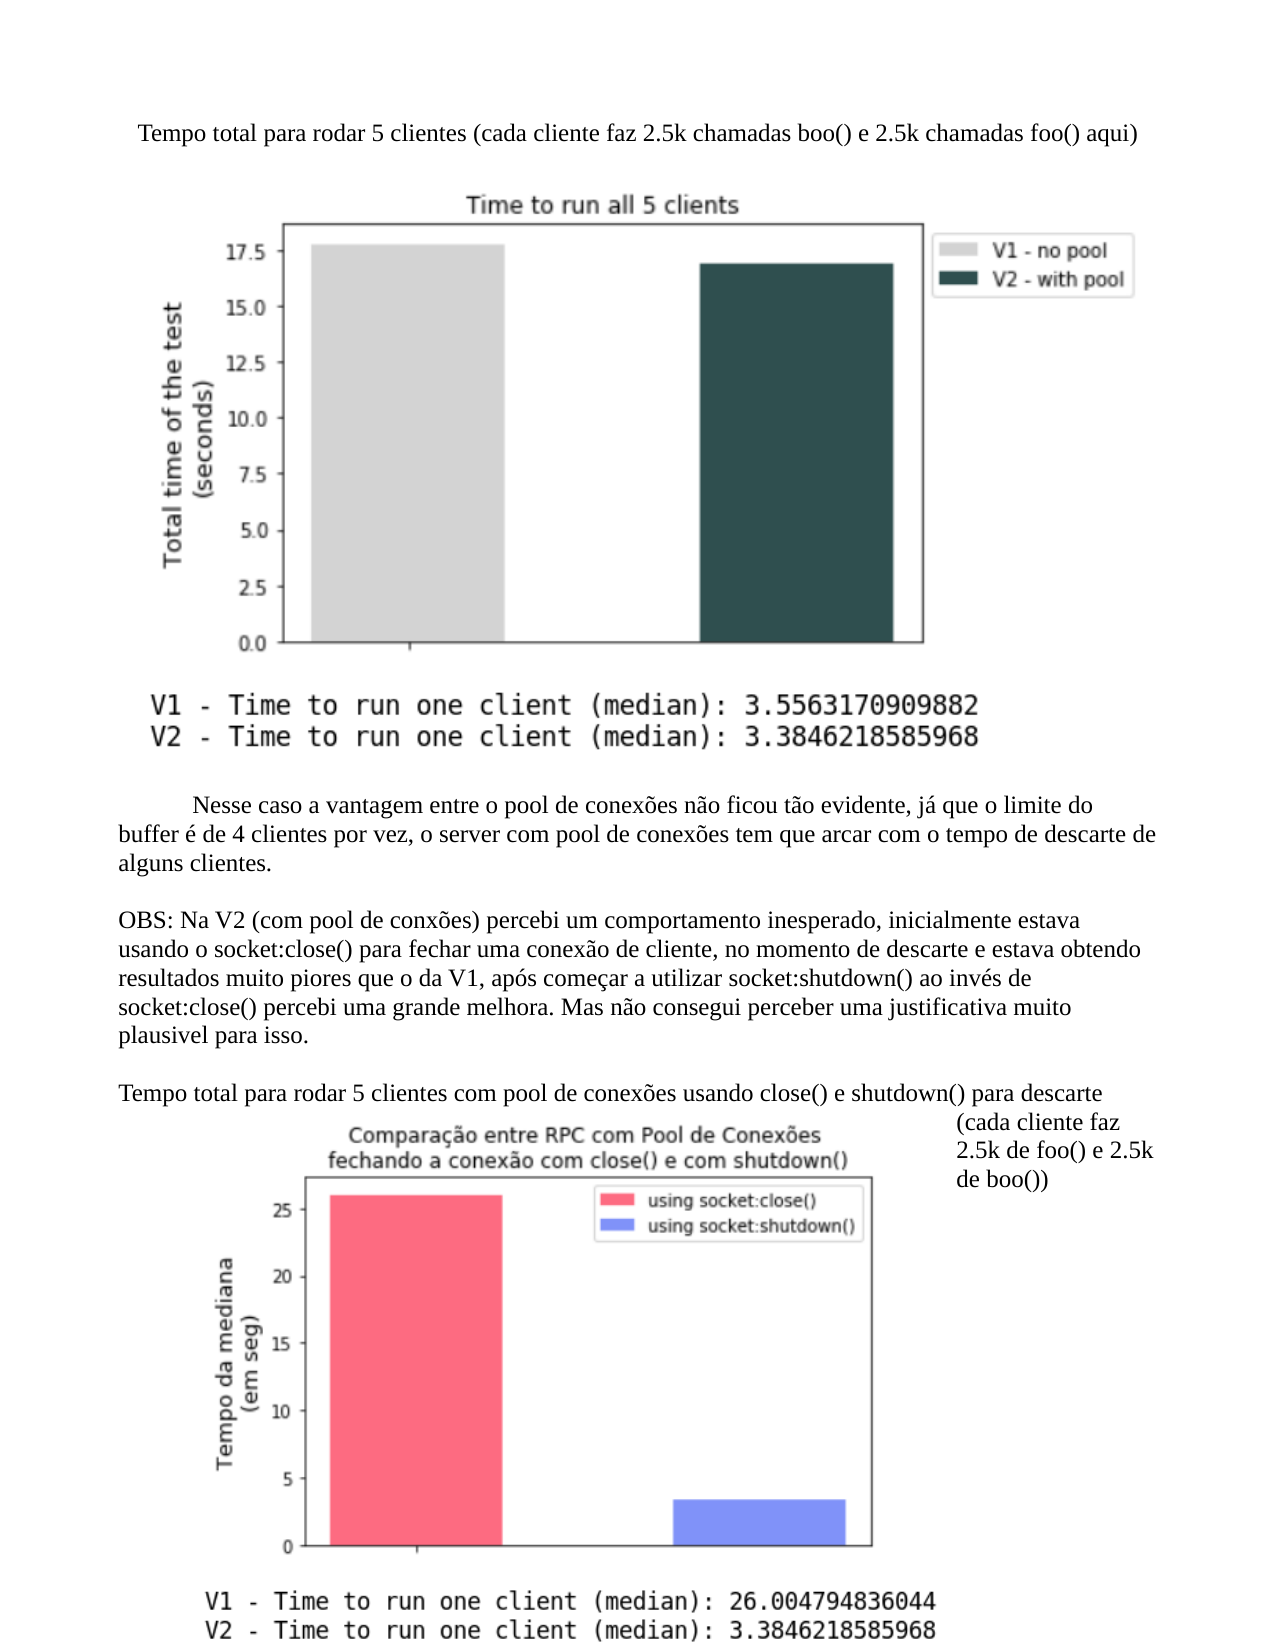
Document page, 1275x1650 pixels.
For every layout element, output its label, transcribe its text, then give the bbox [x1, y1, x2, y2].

picture [124, 175, 1151, 762]
text OBS: Na V2 (com pool de conxões) percebi um comportamento inesperado, inicialmente estava usando o socket:close() para fechar uma conexão de cliente, no momento de descarte e estava obtendo resultados muito piores que o da V1, após começar a utilizar socket:shutdown() ao invés de socket:close() percebi uma grande melhora. Mas não consegui perceber uma justificativa muito plausivel para isso. [118, 905, 1157, 1078]
text Tempo total para rodar 5 clientes com pool de conexões usando close() e shutdown() para descarte (cada cliente faz 2.5k de foo() e 2.5k de boo()) [118, 1078, 1157, 1193]
text Nesse caso a vantagem entre o pool de conexões não ficou tão evidente, já que o limite do buffer é de 4 clientes por vez, o server com pool de conexões tem que arcar com o tempo de descarte de alguns clientes. [118, 790, 1157, 877]
picture [194, 1122, 957, 1650]
text Tempo total para rodar 5 clientes (cada cliente faz 2.5k chamadas boo() e 2.5k chamadas foo() aqui) [118, 118, 1157, 147]
